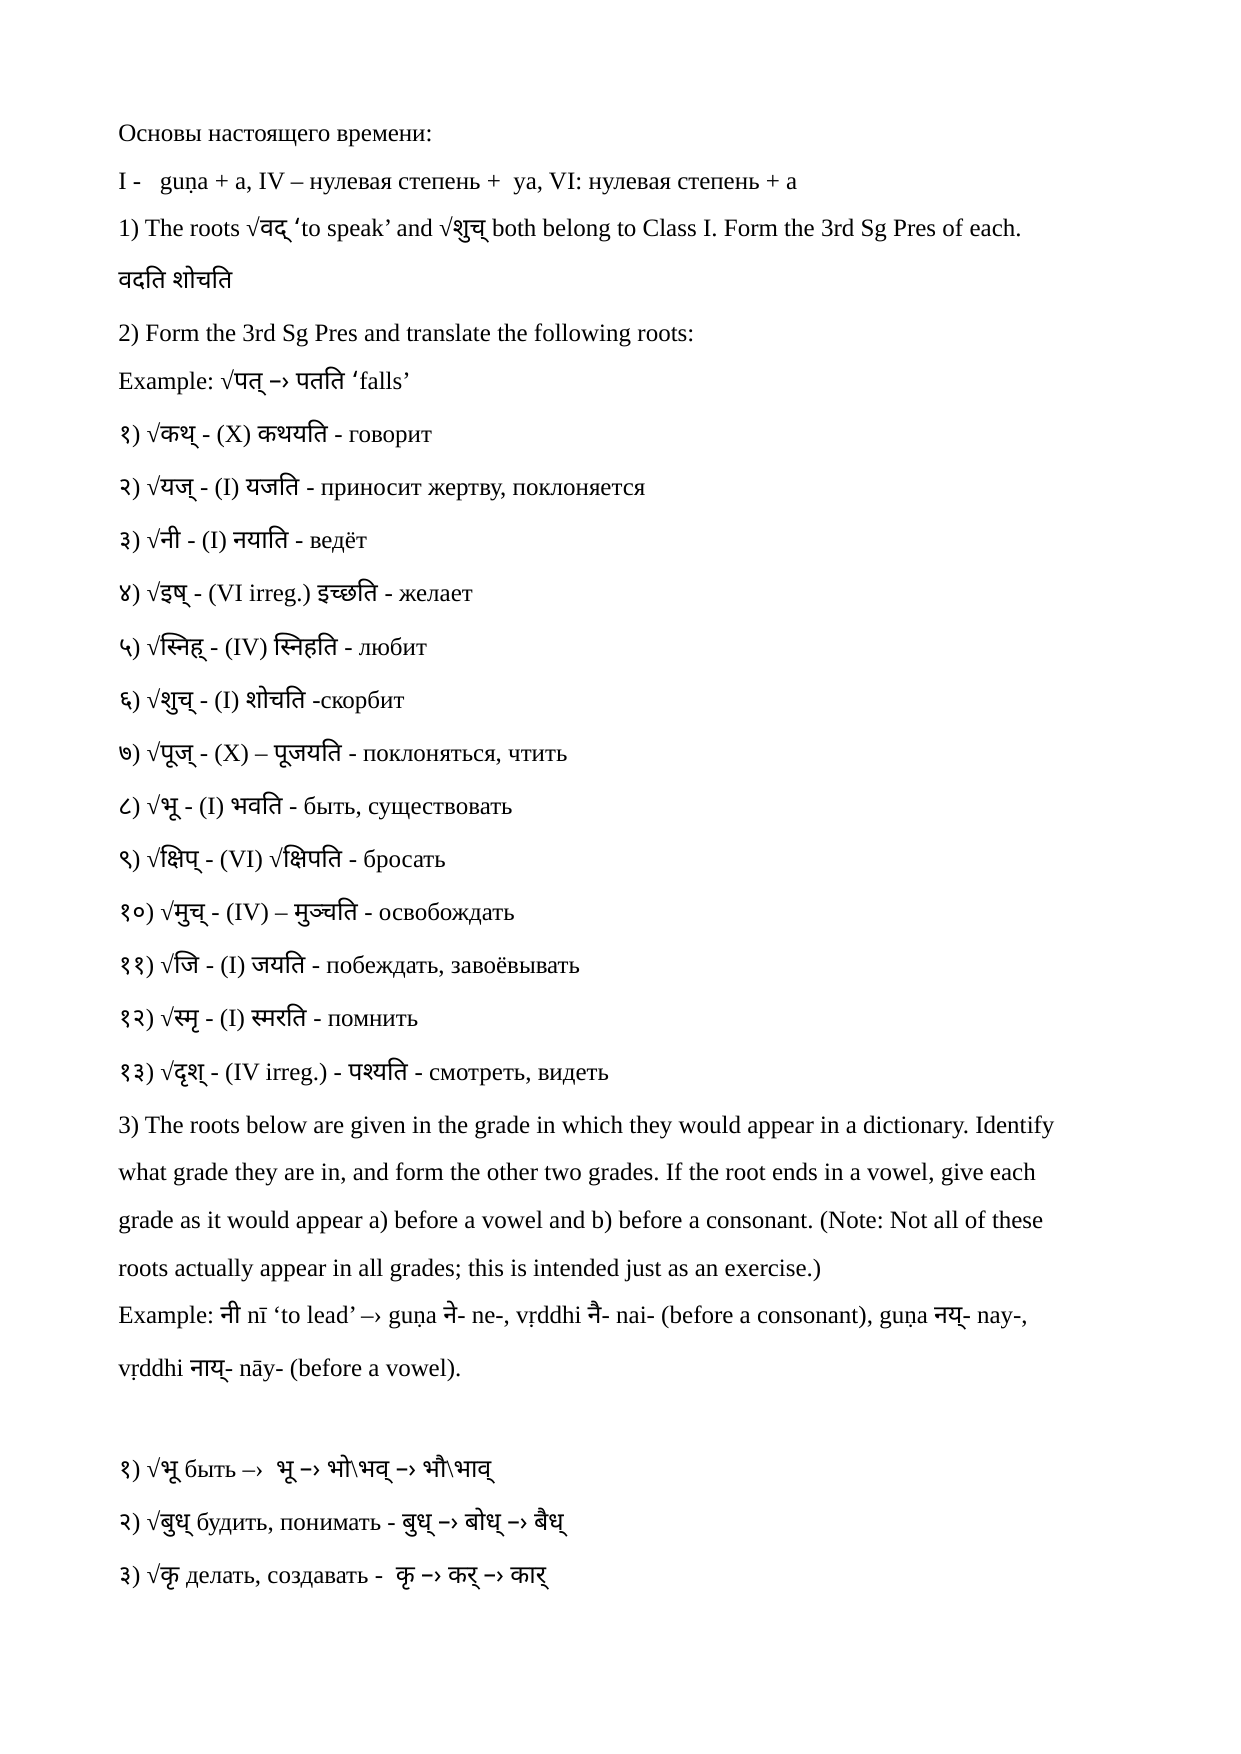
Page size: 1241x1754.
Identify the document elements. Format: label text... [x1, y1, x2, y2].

text १२) √स्मृ - (I) स्मरति - помнить [118, 1003, 1122, 1037]
text 3) The roots below are given in the grade in which they would appear in a dictionary. Identify [118, 1110, 1122, 1138]
text vṛddhi नाय्- nāy- (before a vowel). [118, 1353, 1122, 1387]
text ११) √जि - (I) जयति - побеждать, завоёвывать [118, 950, 1122, 984]
text २) √बुध् будить, понимать - बुध् –› बोध् –› बैध् [118, 1507, 1122, 1541]
text ६) √शुच् - (I) शोचति -скорбит [118, 685, 1122, 718]
text ३) √कृ делать, создавать - कृ –› कर् –› कार् [118, 1560, 1122, 1594]
text what grade they are in, and form the other two grades. If the root ends in a vowel, give each [118, 1157, 1122, 1186]
text वदति शोचति [118, 266, 1122, 299]
text २) √यज् - (I) यजति - приносит жертву, поклоняется [118, 472, 1122, 506]
text 1) The roots √वद् ‘to speak’ and √शुच् both belong to Class I. Form the 3rd Sg Pres of each. [118, 213, 1122, 247]
text grade as it would appear a) before a vowel and b) before a consonant. (Note: Not all of these [118, 1205, 1122, 1234]
text १) √कथ् - (X) कथयति - говорит [118, 419, 1122, 453]
text Example: नी nī ‘to lead’ –› guṇa ने- ne-, vṛddhi नै- nai- (before a consonant), guṇa नय्- nay-, [118, 1300, 1122, 1334]
text ४) √इष् - (VI irreg.) इच्छति - желает [118, 578, 1122, 612]
text I - guṇa + а, IV – нулевая степень + ya, VI: нулевая степень + a [118, 166, 1122, 194]
text १३) √दृश् - (IV irreg.) - पश्यति - смотреть, видеть [118, 1057, 1122, 1090]
text ७) √पूज् - (X) – पूजयति - поклоняться, чтить [118, 738, 1122, 771]
text ९) √क्षिप् - (VI) √क्षिपति - бросать [118, 844, 1122, 878]
text १०) √मुच् - (IV) – मुञ्चति - освобождать [118, 897, 1122, 931]
text Example: √पत् –› पतति ‘falls’ [118, 366, 1122, 399]
text roots actually appear in all grades; this is intended just as an exercise.) [118, 1253, 1122, 1281]
text ३) √नी - (I) नयाति - ведёт [118, 525, 1122, 559]
text ८) √भू - (I) भवति - быть, существовать [118, 791, 1122, 824]
text ५) √स्निह् - (IV) स्निहति - любит [118, 632, 1122, 665]
text Основы настоящего времени: [118, 118, 1122, 147]
text 2) Form the 3rd Sg Pres and translate the following roots: [118, 318, 1122, 347]
text १) √भू быть –› भू –› भो\भव् –› भाै\भाव् [118, 1454, 1122, 1488]
